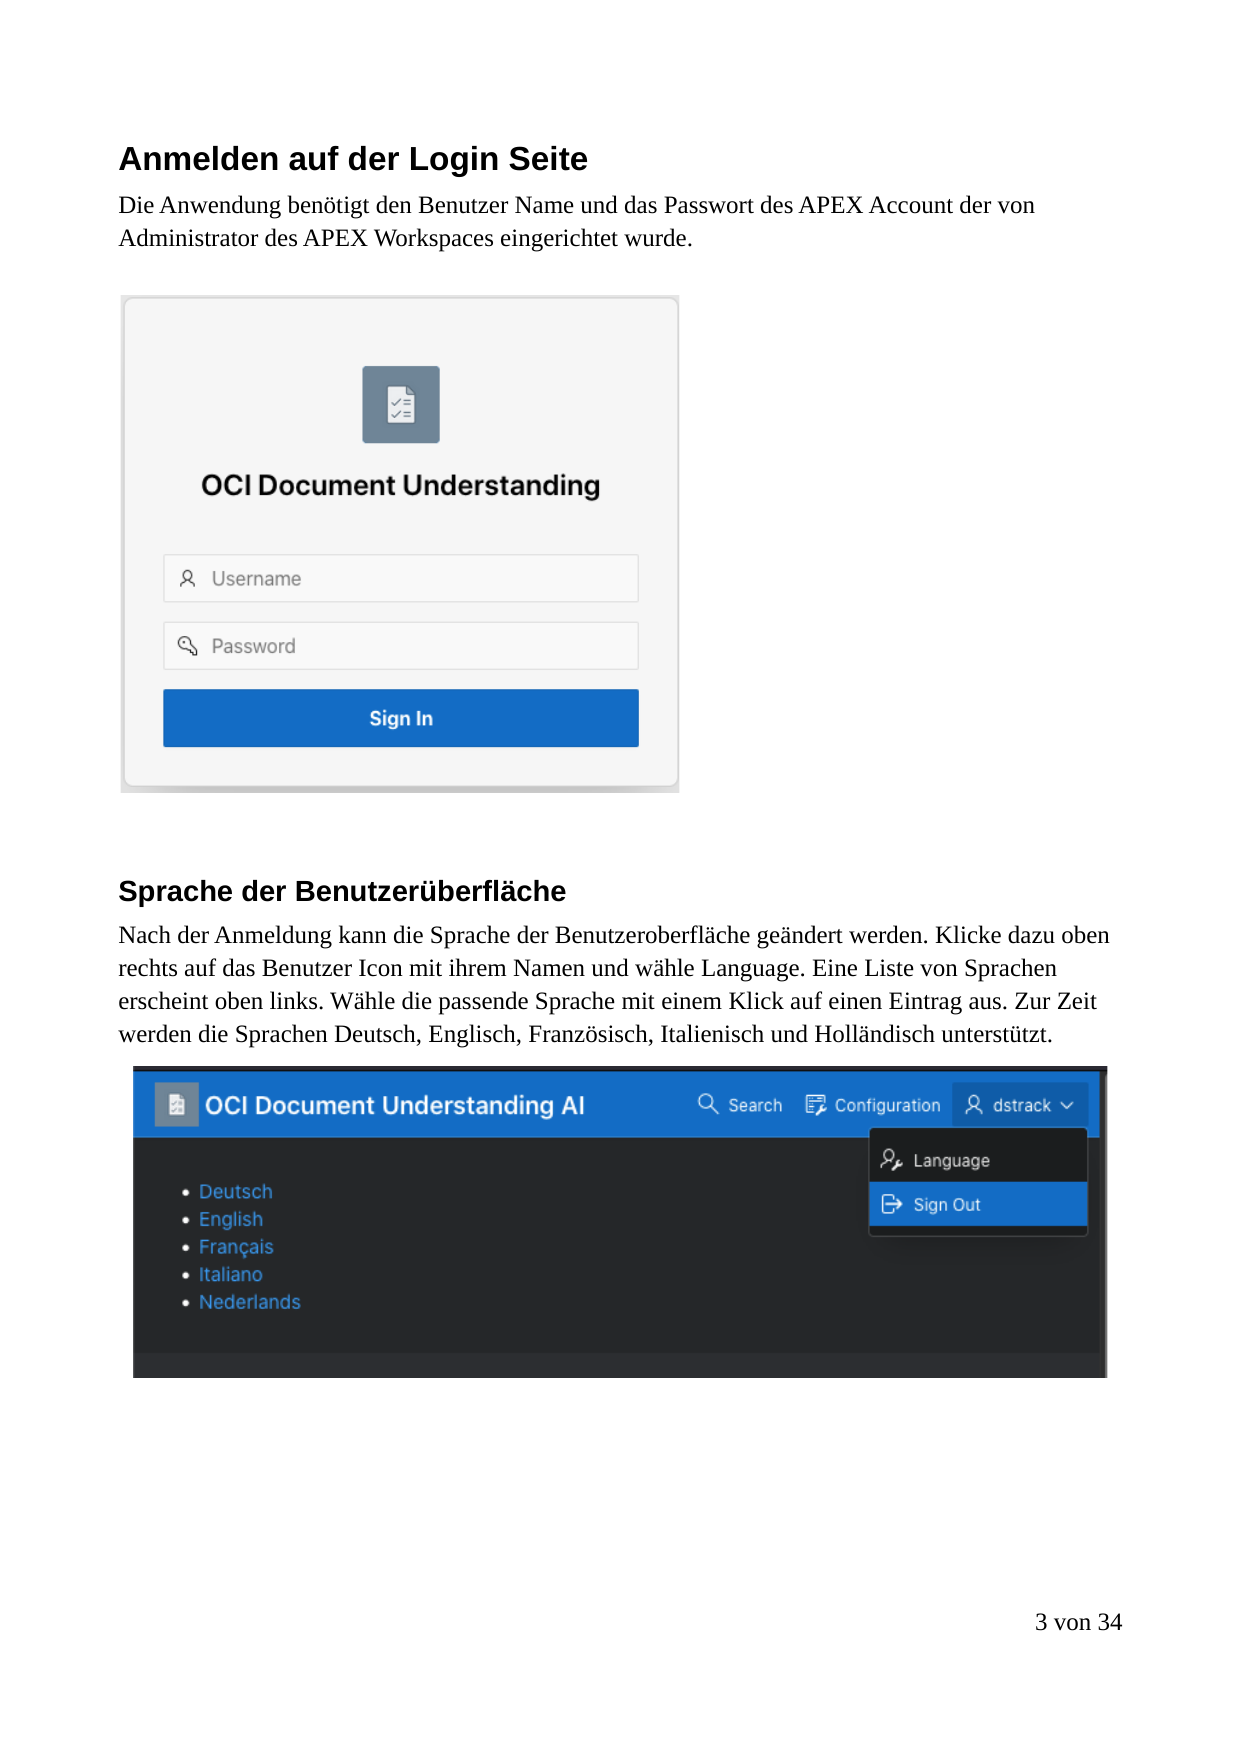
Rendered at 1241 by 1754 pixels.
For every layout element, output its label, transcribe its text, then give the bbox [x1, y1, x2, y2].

picture [133, 1066, 1108, 1378]
subtitle Anmelden auf der Login Seite [118, 139, 1122, 177]
subtitle Sprache der Benutzerüberfläche [118, 874, 1122, 907]
text Nach der Anmeldung kann die Sprache der Benutzeroberfläche geändert werden. Klicke dazu oben rechts auf das Benutzer Icon mit ihrem Namen und wähle Language. Eine Liste von Sprachen erscheint oben links. Wähle die passende Sprache mit einem Klick auf einen Eintrag aus. Zur Zeit werden die Sprachen Deutsch, Englisch, Französisch, Italienisch und Holländisch unterstützt. [118, 920, 1122, 1048]
picture [120, 295, 680, 793]
text Die Anwendung benötigt den Benutzer Name und das Passwort des APEX Account der von Administrator des APEX Workspaces eingerichtet wurde. [118, 190, 1122, 252]
